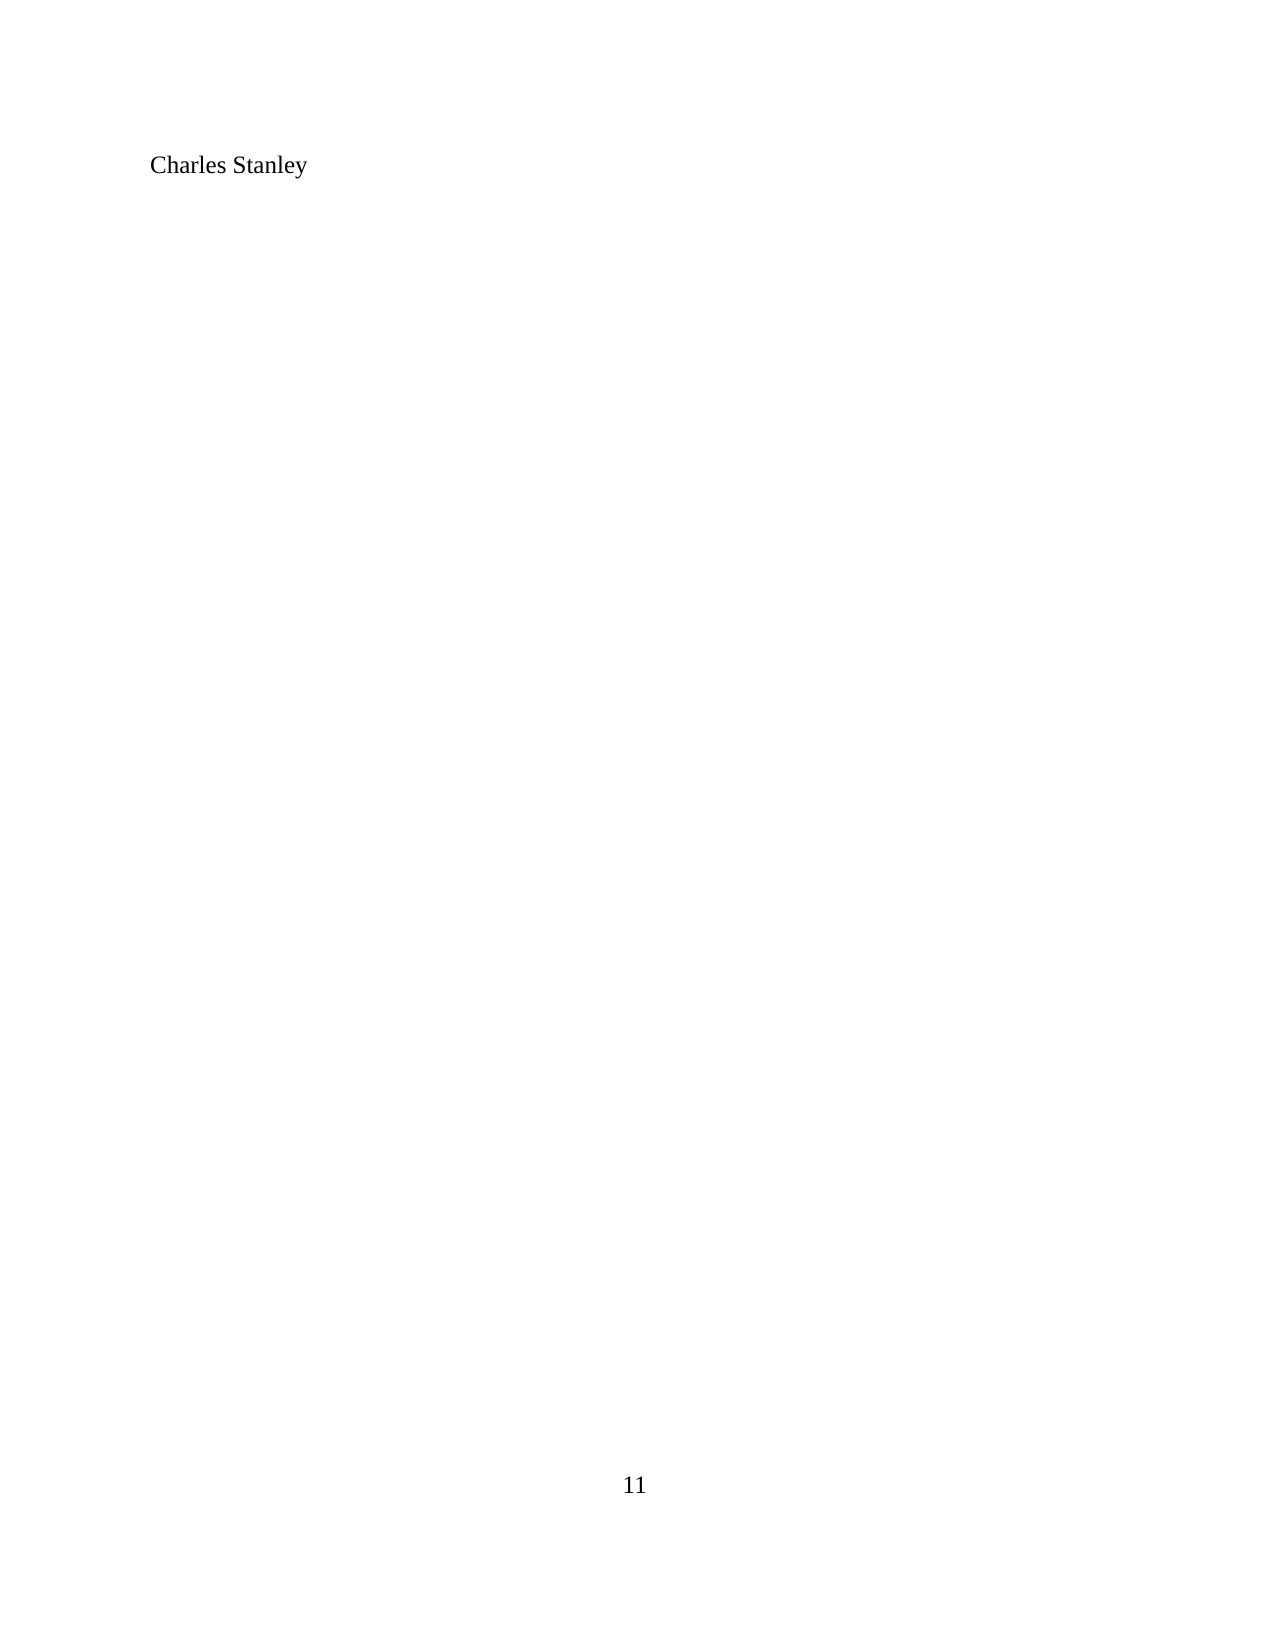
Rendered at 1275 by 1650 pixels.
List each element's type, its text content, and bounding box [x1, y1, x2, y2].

text Charles Stanley [150, 150, 1125, 179]
